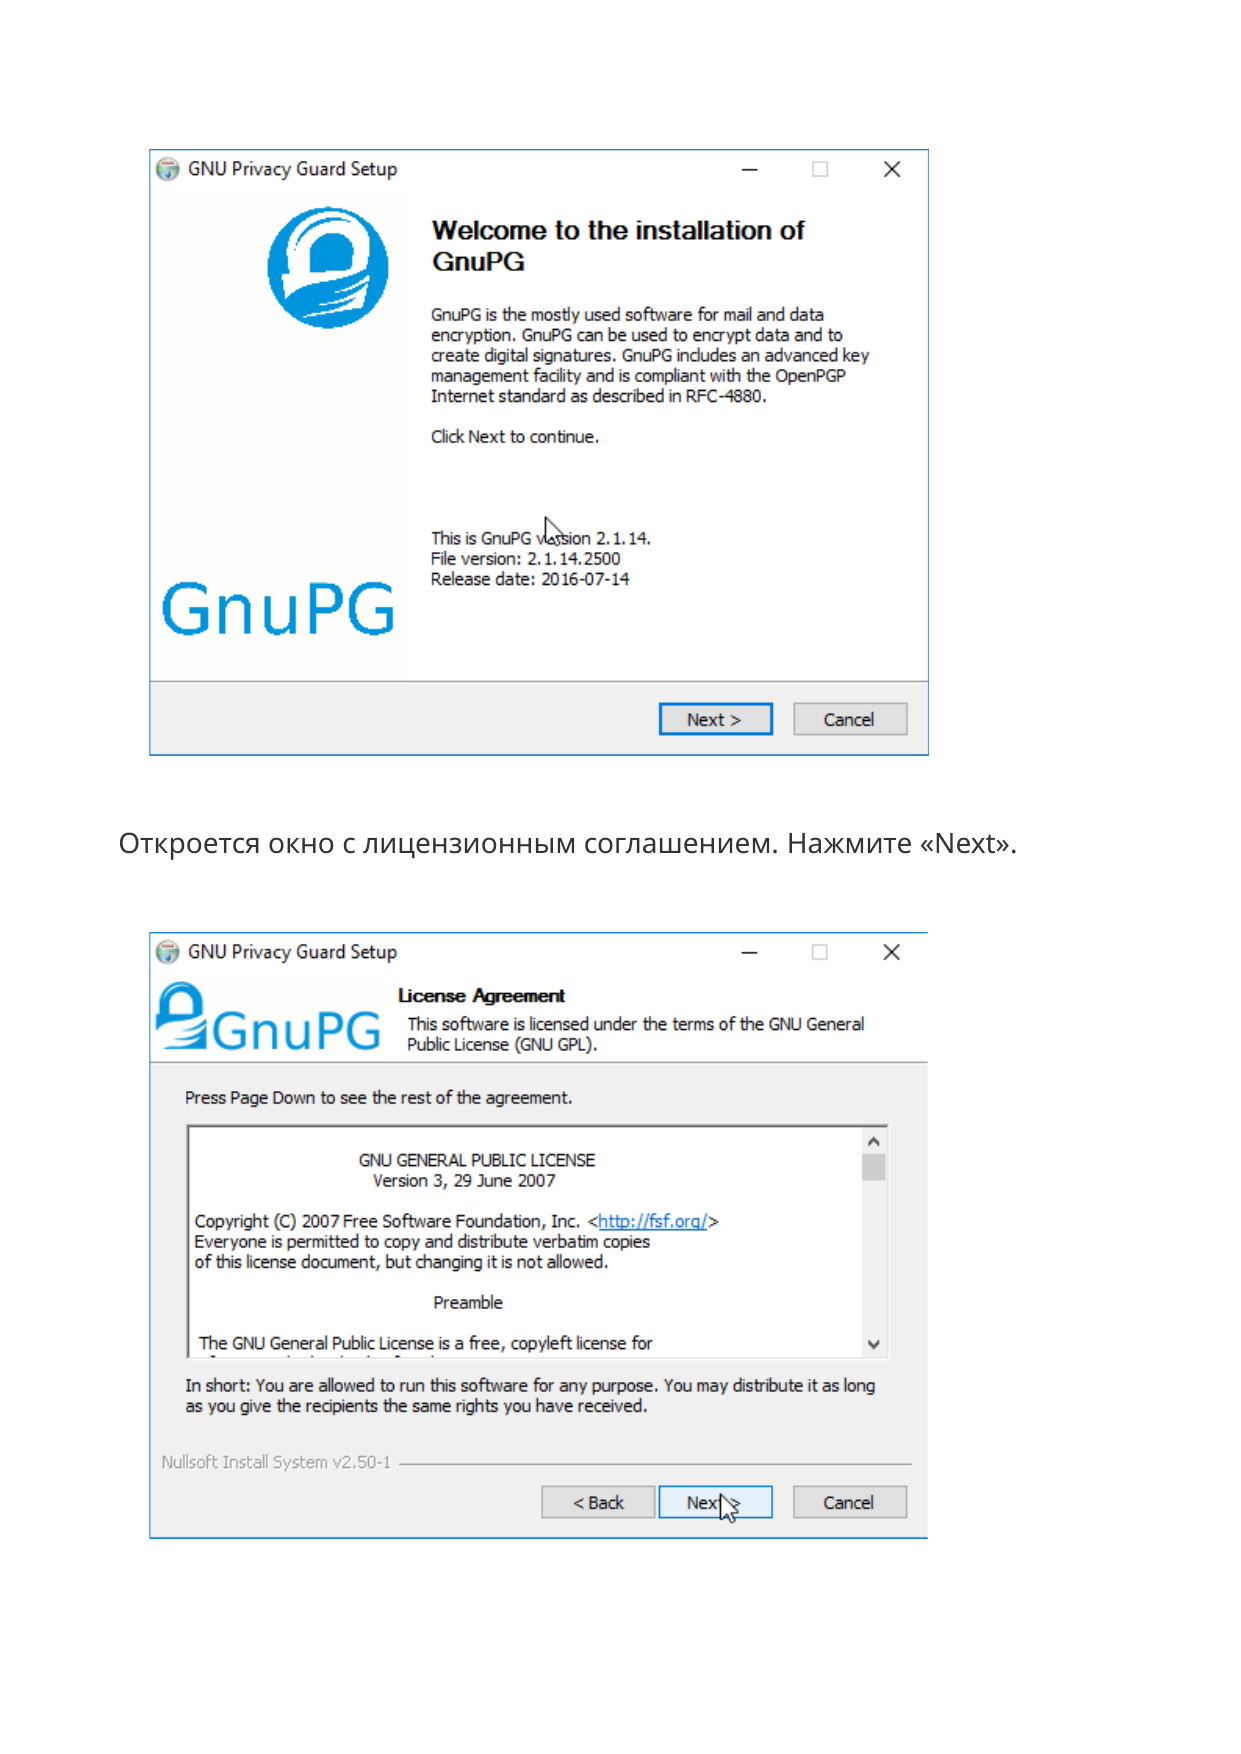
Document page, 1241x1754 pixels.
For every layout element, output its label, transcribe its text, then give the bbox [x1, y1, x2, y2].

picture [149, 149, 929, 756]
picture [149, 932, 928, 1539]
text Откроется окно с лицензионным соглашением. Нажмите «Next». [118, 824, 1122, 862]
